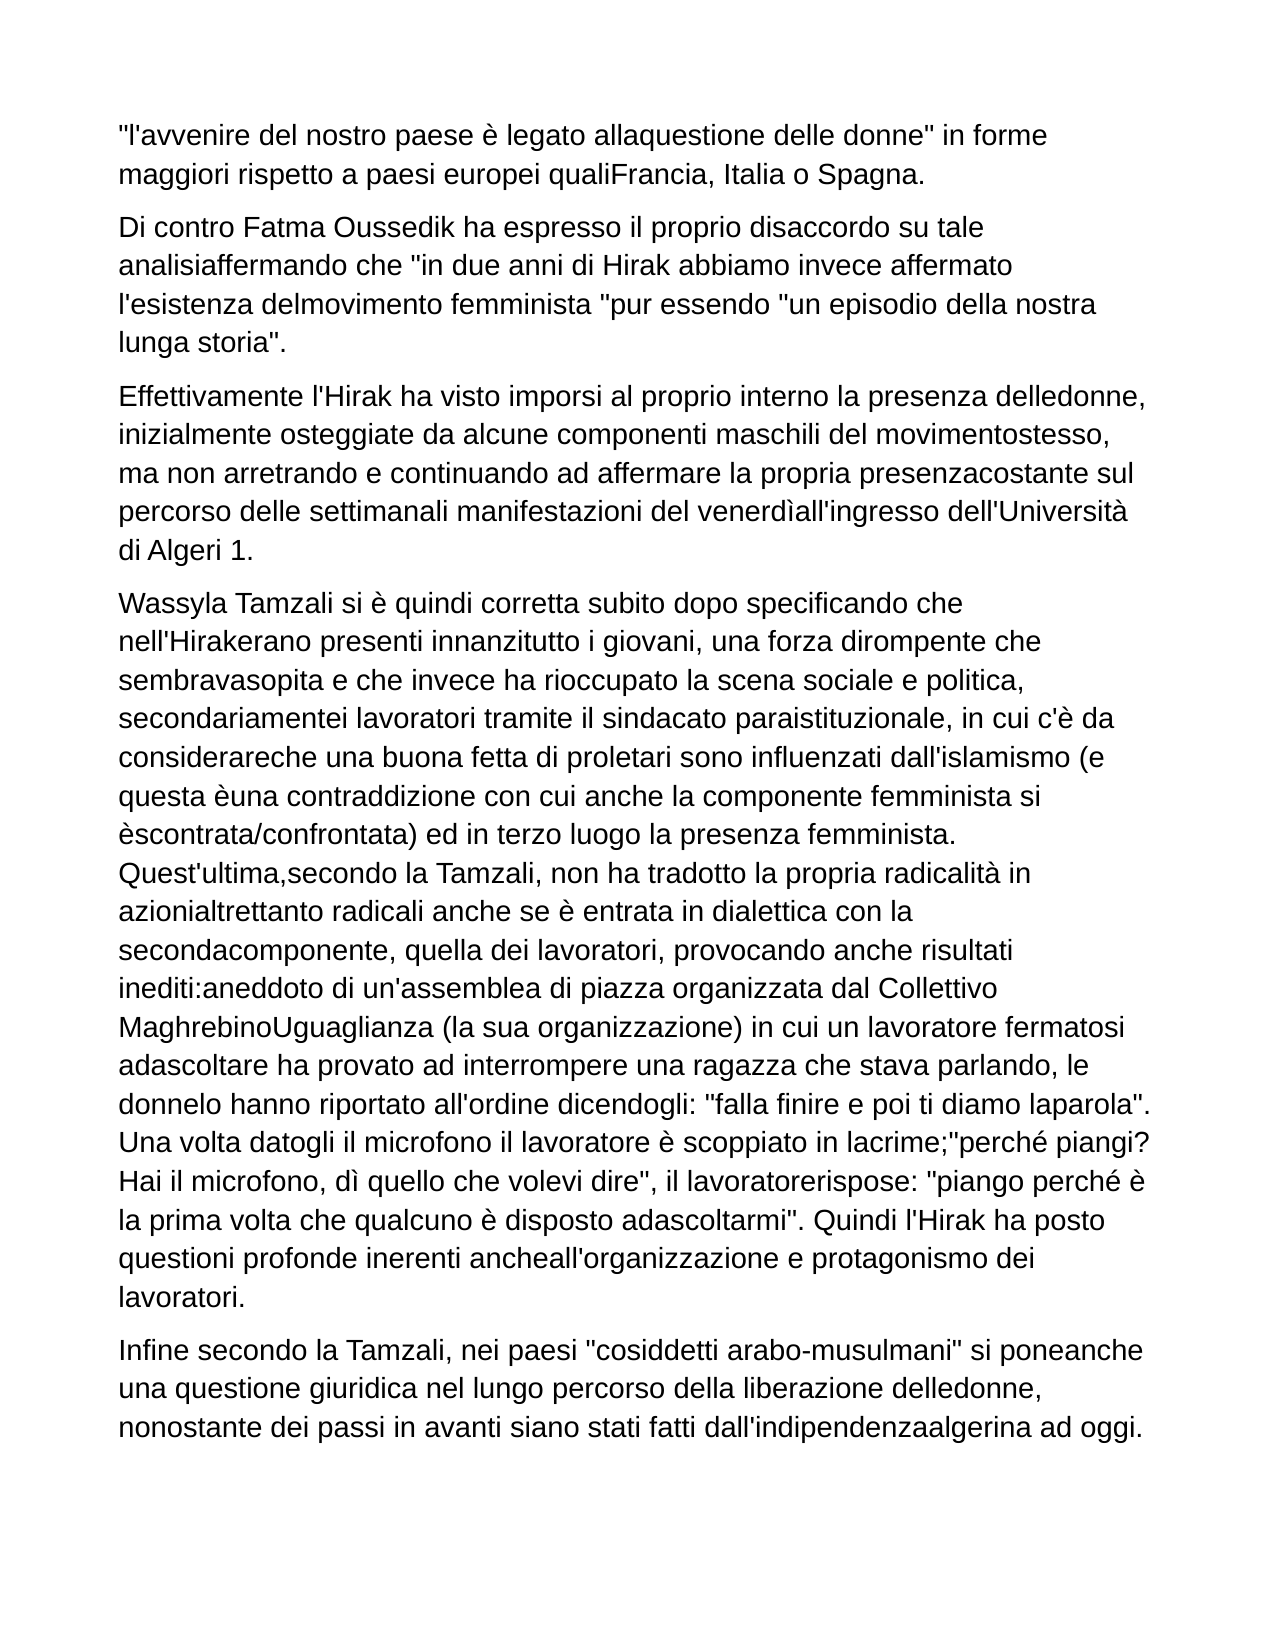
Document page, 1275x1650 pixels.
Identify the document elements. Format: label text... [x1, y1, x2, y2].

text Infine secondo la Tamzali, nei paesi "cosiddetti arabo-musulmani" si poneanche una questione giuridica nel lungo percorso della liberazione delledonne, nonostante dei passi in avanti siano stati fatti dall'indipendenzaalgerina ad oggi. [118, 1333, 1157, 1443]
text Wassyla Tamzali si è quindi corretta subito dopo specificando che nell'Hirakerano presenti innanzitutto i giovani, una forza dirompente che sembravasopita e che invece ha rioccupato la scena sociale e politica, secondariamentei lavoratori tramite il sindacato paraistituzionale, in cui c'è da considerareche una buona fetta di proletari sono influenzati dall'islamismo (e questa èuna contraddizione con cui anche la componente femminista si èscontrata/confrontata) ed in terzo luogo la presenza femminista. Quest'ultima,secondo la Tamzali, non ha tradotto la propria radicalità in azionialtrettanto radicali anche se è entrata in dialettica con la secondacomponente, quella dei lavoratori, provocando anche risultati inediti:aneddoto di un'assemblea di piazza organizzata dal Collettivo MaghrebinoUguaglianza (la sua organizzazione) in cui un lavoratore fermatosi adascoltare ha provato ad interrompere una ragazza che stava parlando, le donnelo hanno riportato all'ordine dicendogli: "falla finire e poi ti diamo laparola". Una volta datogli il microfono il lavoratore è scoppiato in lacrime;"perché piangi? Hai il microfono, dì quello che volevi dire", il lavoratorerispose: "piango perché è la prima volta che qualcuno è disposto adascoltarmi". Quindi l'Hirak ha posto questioni profonde inerenti ancheall'organizzazione e protagonismo dei lavoratori. [118, 586, 1157, 1313]
text Di contro Fatma Oussedik ha espresso il proprio disaccordo su tale analisiaffermando che "in due anni di Hirak abbiamo invece affermato l'esistenza delmovimento femminista "pur essendo "un episodio della nostra lunga storia". [118, 210, 1157, 359]
text Effettivamente l'Hirak ha visto imporsi al proprio interno la presenza delledonne, inizialmente osteggiate da alcune componenti maschili del movimentostesso, ma non arretrando e continuando ad affermare la propria presenzacostante sul percorso delle settimanali manifestazioni del venerdìall'ingresso dell'Università di Algeri 1. [118, 378, 1157, 566]
text "l'avvenire del nostro paese è legato allaquestione delle donne" in forme maggiori rispetto a paesi europei qualiFrancia, Italia o Spagna. [118, 118, 1157, 190]
